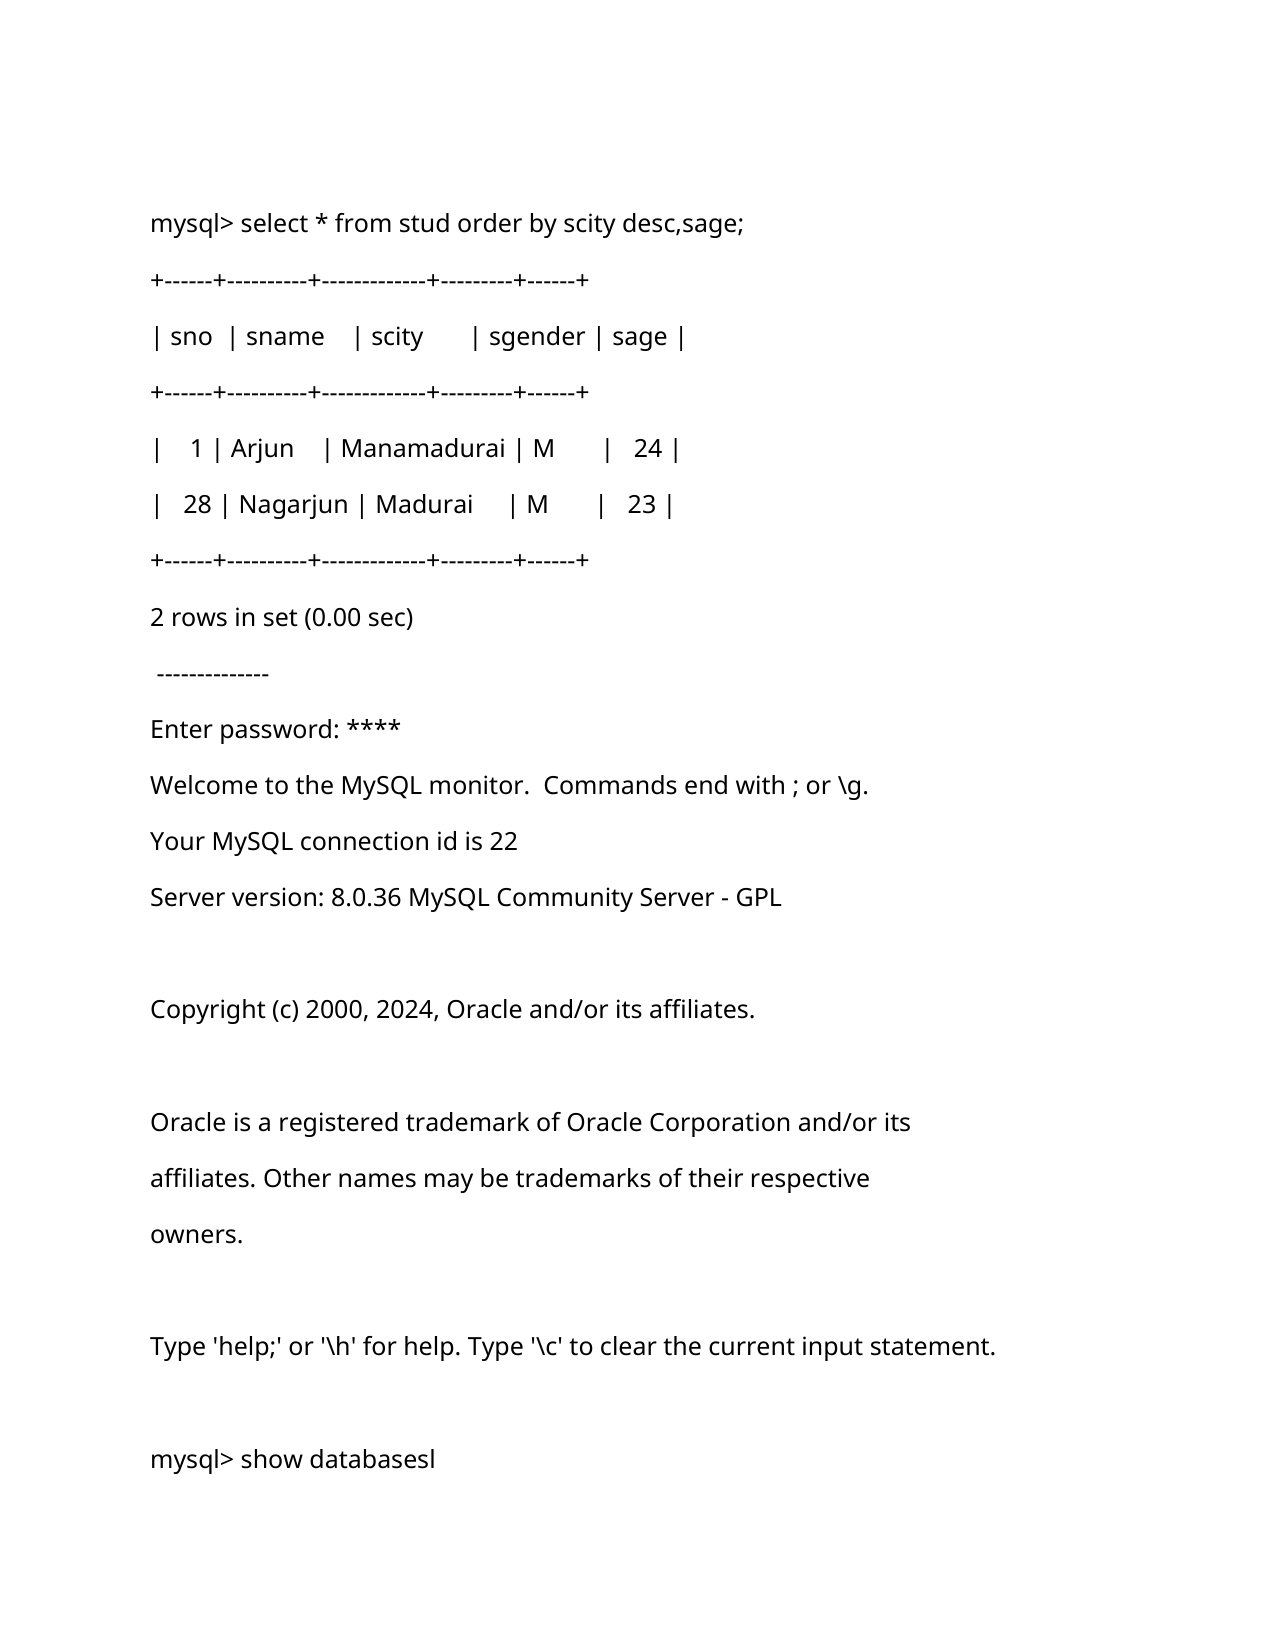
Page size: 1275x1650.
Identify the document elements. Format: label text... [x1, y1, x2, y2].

text +------+----------+-------------+---------+------+ [150, 262, 1125, 296]
text Oracle is a registered trademark of Oracle Corporation and/or its [150, 1104, 1125, 1138]
text | sno | sname | scity | sgender | sage | [150, 318, 1125, 352]
text Enter password: **** [150, 711, 1125, 746]
text Server version: 8.0.36 MySQL Community Server - GPL [150, 880, 1125, 914]
text Welcome to the MySQL monitor. Commands end with ; or \g. [150, 768, 1125, 802]
text mysql> select * from stud order by scity desc,sage; [150, 206, 1125, 240]
text Type 'help;' or '\h' for help. Type '\c' to clear the current input statement. [150, 1329, 1125, 1363]
text | 1 | Arjun | Manamadurai | M | 24 | [150, 431, 1125, 465]
text mysql> show databasesl [150, 1441, 1125, 1475]
text affiliates. Other names may be trademarks of their respective [150, 1161, 1125, 1195]
text 2 rows in set (0.00 sec) [150, 599, 1125, 633]
text Copyright (c) 2000, 2024, Oracle and/or its affiliates. [150, 992, 1125, 1026]
text -------------- [150, 655, 1125, 689]
text +------+----------+-------------+---------+------+ [150, 374, 1125, 409]
text | 28 | Nagarjun | Madurai | M | 23 | [150, 487, 1125, 521]
text +------+----------+-------------+---------+------+ [150, 543, 1125, 577]
text owners. [150, 1217, 1125, 1251]
text Your MySQL connection id is 22 [150, 824, 1125, 858]
